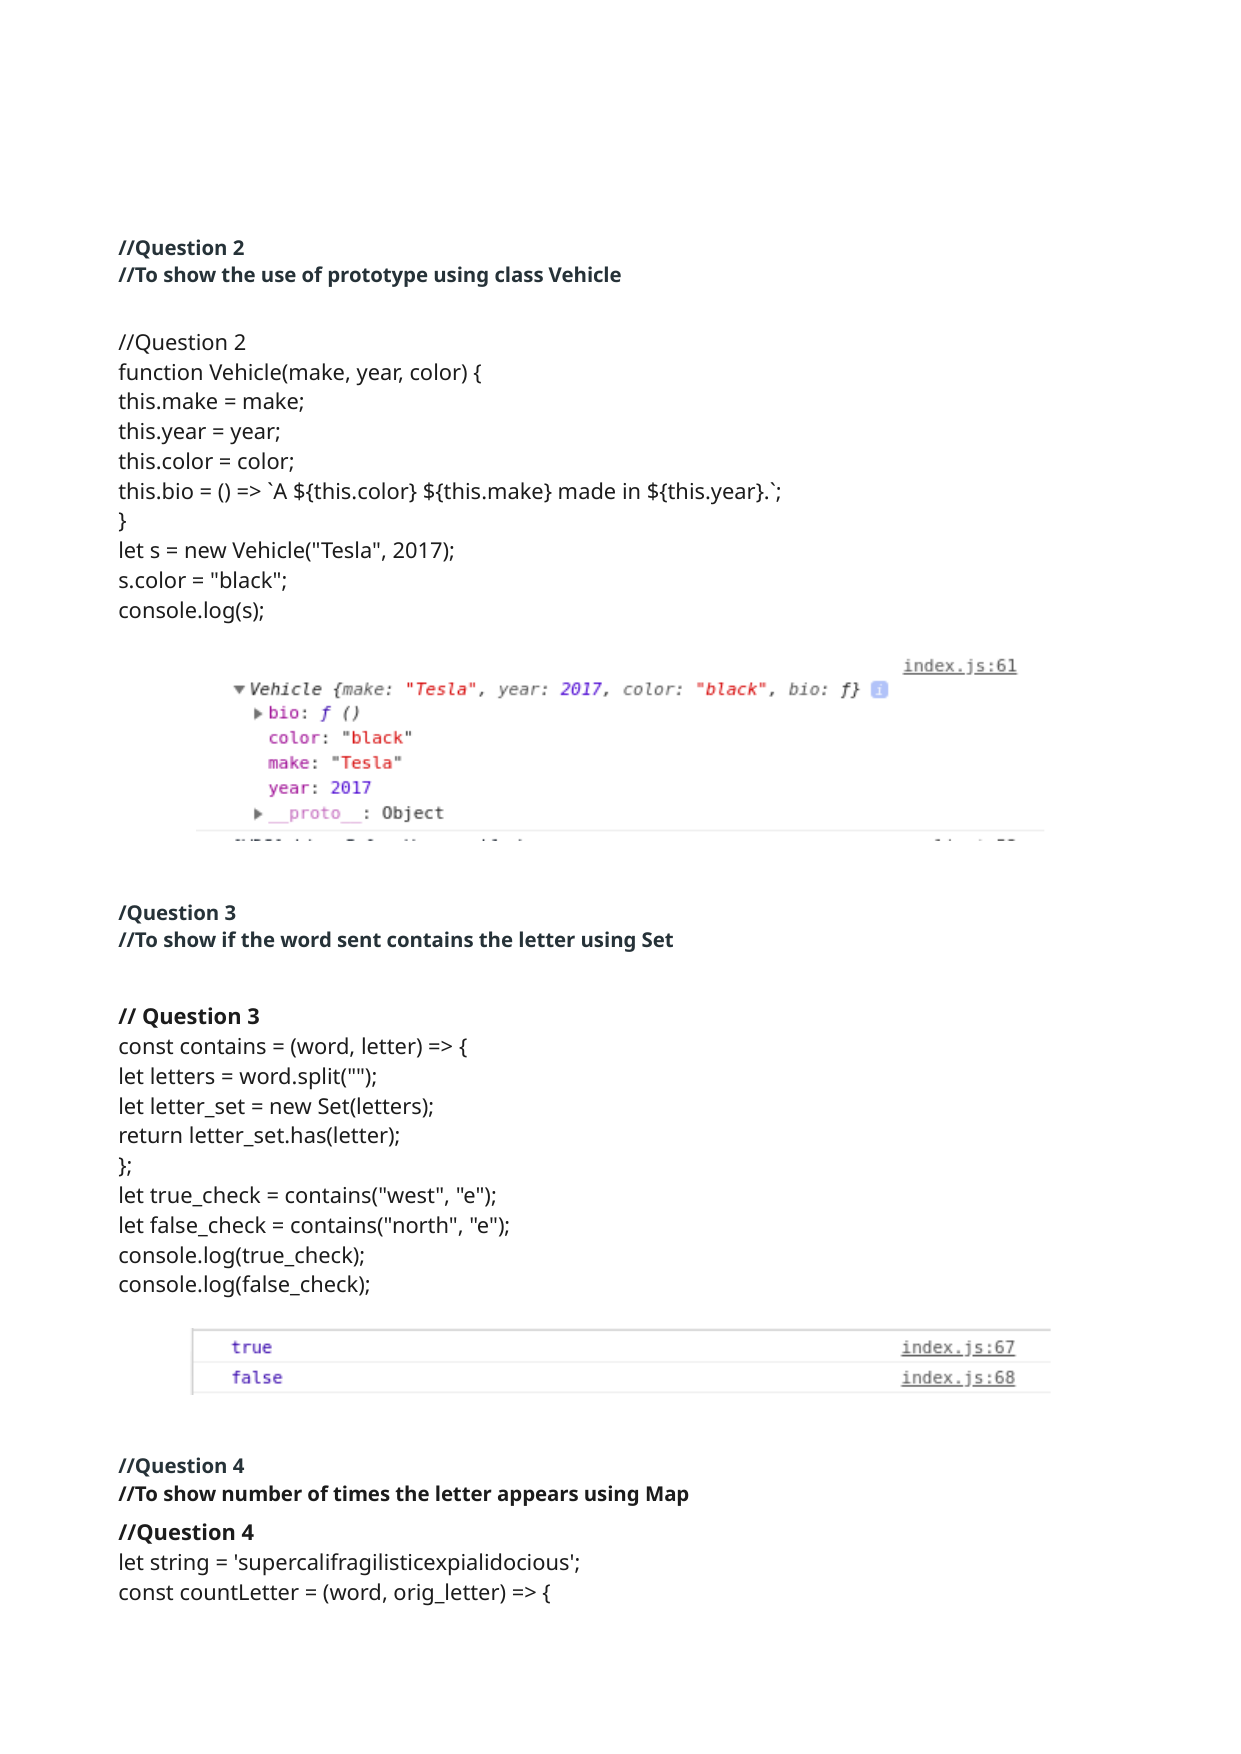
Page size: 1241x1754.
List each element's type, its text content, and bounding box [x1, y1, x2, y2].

text //Question 2 //To show the use of prototype using class Vehicle [118, 233, 1122, 288]
text s.color = "black"; [118, 565, 1122, 595]
text //Question 4 //To show number of times the letter appears using Map [118, 1452, 1122, 1507]
text console.log(true_check); [118, 1239, 1122, 1269]
text const contains = (word, letter) => { [118, 1031, 1122, 1061]
text }; [118, 1150, 1122, 1180]
text let s = new Vehicle("Tesla", 2017); [118, 535, 1122, 565]
text this.make = make; [118, 386, 1122, 416]
text console.log(false_check); [118, 1269, 1122, 1299]
text const countLetter = (word, orig_letter) => { [118, 1576, 1122, 1606]
text //Question 4 [118, 1517, 1122, 1547]
text let true_check = contains("west", "e"); [118, 1180, 1122, 1210]
text this.color = color; [118, 446, 1122, 476]
text function Vehicle(make, year, color) { [118, 356, 1122, 386]
text let letter_set = new Set(letters); [118, 1091, 1122, 1120]
text return letter_set.has(letter); [118, 1120, 1122, 1150]
picture [196, 653, 1045, 841]
text this.bio = () => `A ${this.color} ${this.make} made in ${this.year}.`; [118, 476, 1122, 505]
text let false_check = contains("north", "e"); [118, 1210, 1122, 1239]
text //Question 2 [118, 327, 1122, 356]
text /Question 3 //To show if the word sent contains the letter using Set [118, 898, 1122, 954]
text // Question 3 [118, 1001, 1122, 1031]
picture [189, 1328, 1051, 1395]
text let string = 'supercalifragilisticexpialidocious'; [118, 1547, 1122, 1576]
text } [118, 505, 1122, 535]
text console.log(s); [118, 595, 1122, 624]
text let letters = word.split(""); [118, 1061, 1122, 1091]
text this.year = year; [118, 416, 1122, 446]
